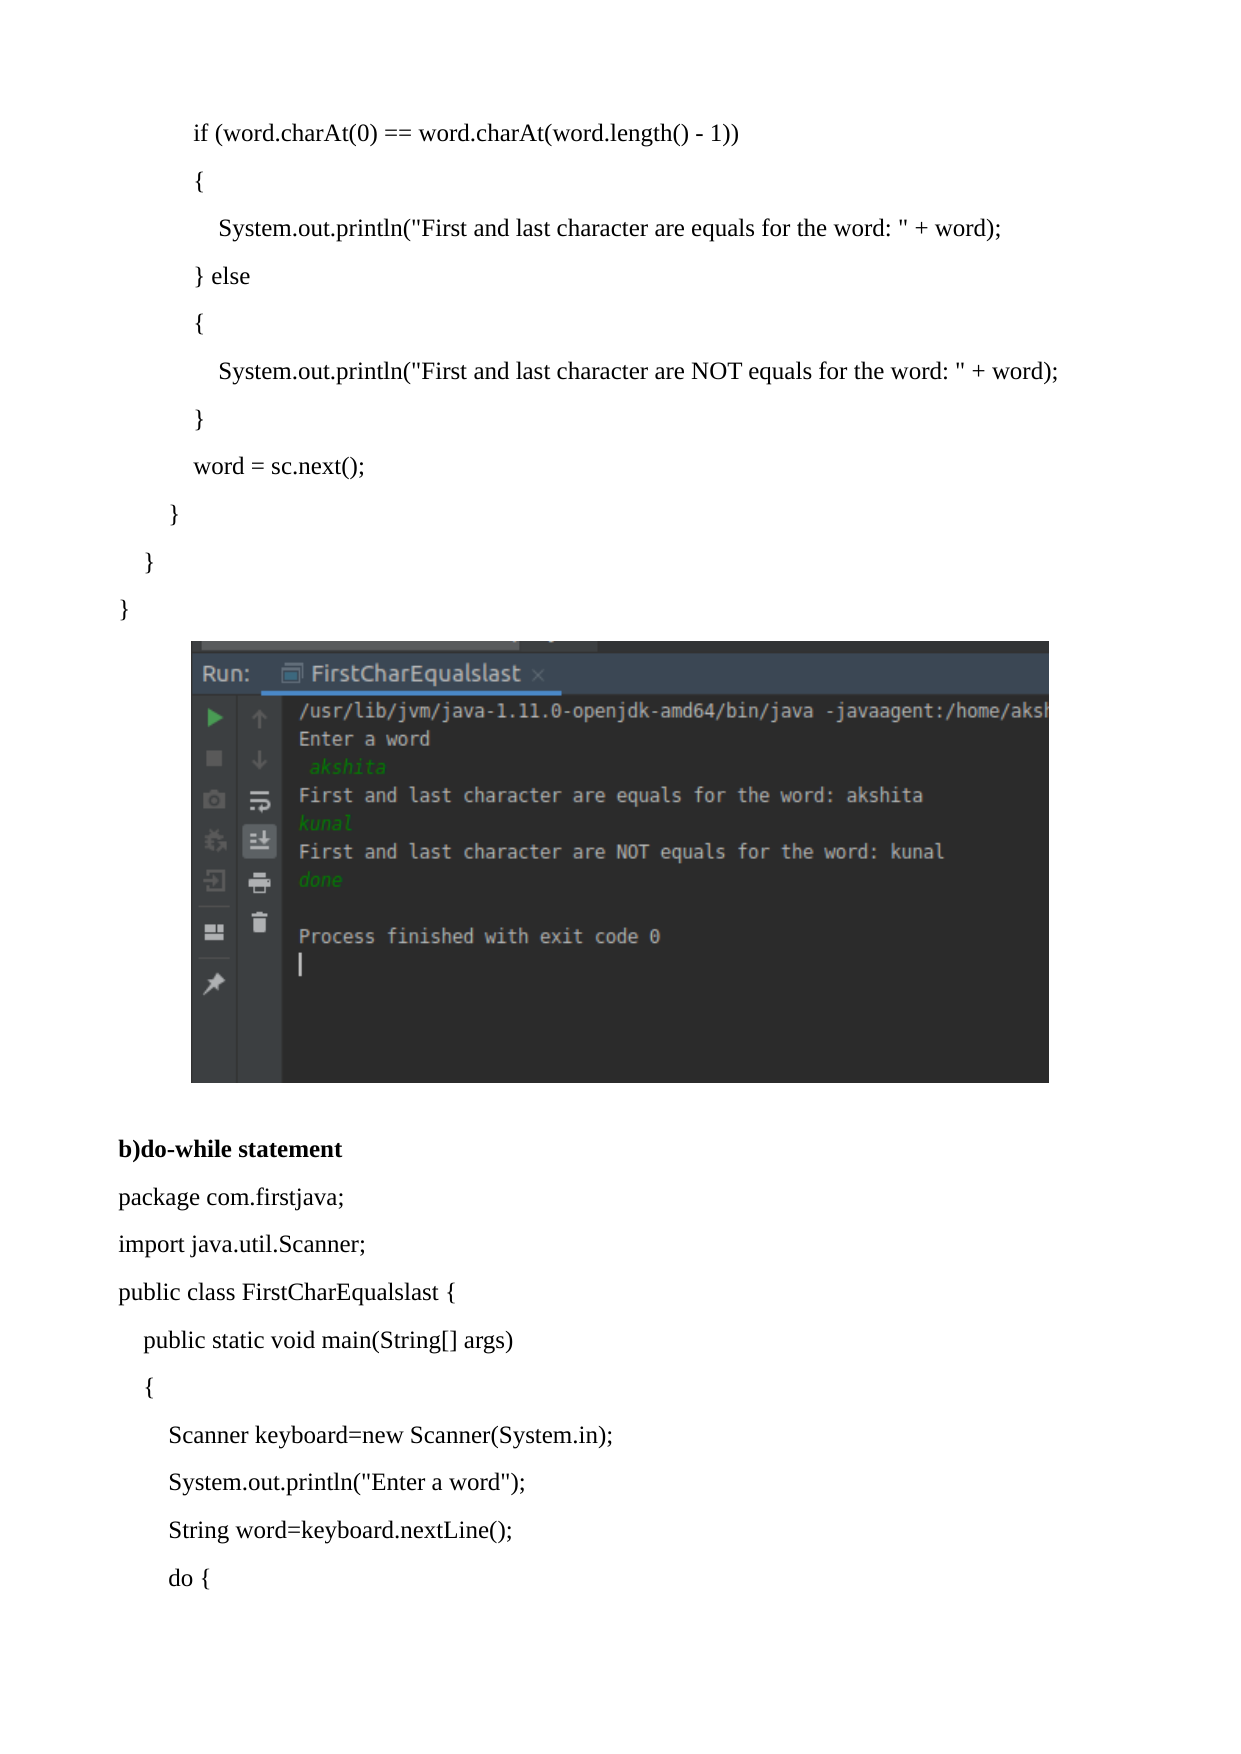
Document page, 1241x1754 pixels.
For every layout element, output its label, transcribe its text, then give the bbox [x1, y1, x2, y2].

text public static void main(String[] args) [118, 1325, 1122, 1353]
text } [118, 404, 1122, 432]
text } [118, 499, 1122, 528]
text } [118, 547, 1122, 575]
text System.out.println("First and last character are NOT equals for the word: " + word); [118, 356, 1122, 385]
text public class FirstCharEqualslast { [118, 1277, 1122, 1306]
text { [118, 1372, 1122, 1401]
text { [118, 166, 1122, 194]
text System.out.println("Enter a word"); [118, 1467, 1122, 1496]
text word = sc.next(); [118, 451, 1122, 480]
text do { [118, 1563, 1122, 1591]
text System.out.println("First and last character are equals for the word: " + word); [118, 213, 1122, 242]
text String word=keyboard.nextLine(); [118, 1515, 1122, 1544]
text Scanner keyboard=new Scanner(System.in); [118, 1420, 1122, 1449]
text if (word.charAt(0) == word.charAt(word.length() - 1)) [118, 118, 1122, 147]
text package com.firstjava; [118, 1182, 1122, 1211]
text import java.util.Scanner; [118, 1229, 1122, 1258]
text } [118, 594, 1122, 623]
text { [118, 308, 1122, 337]
text } else [118, 261, 1122, 290]
picture [191, 641, 1049, 1083]
text b)do-while statement [118, 1134, 1122, 1163]
